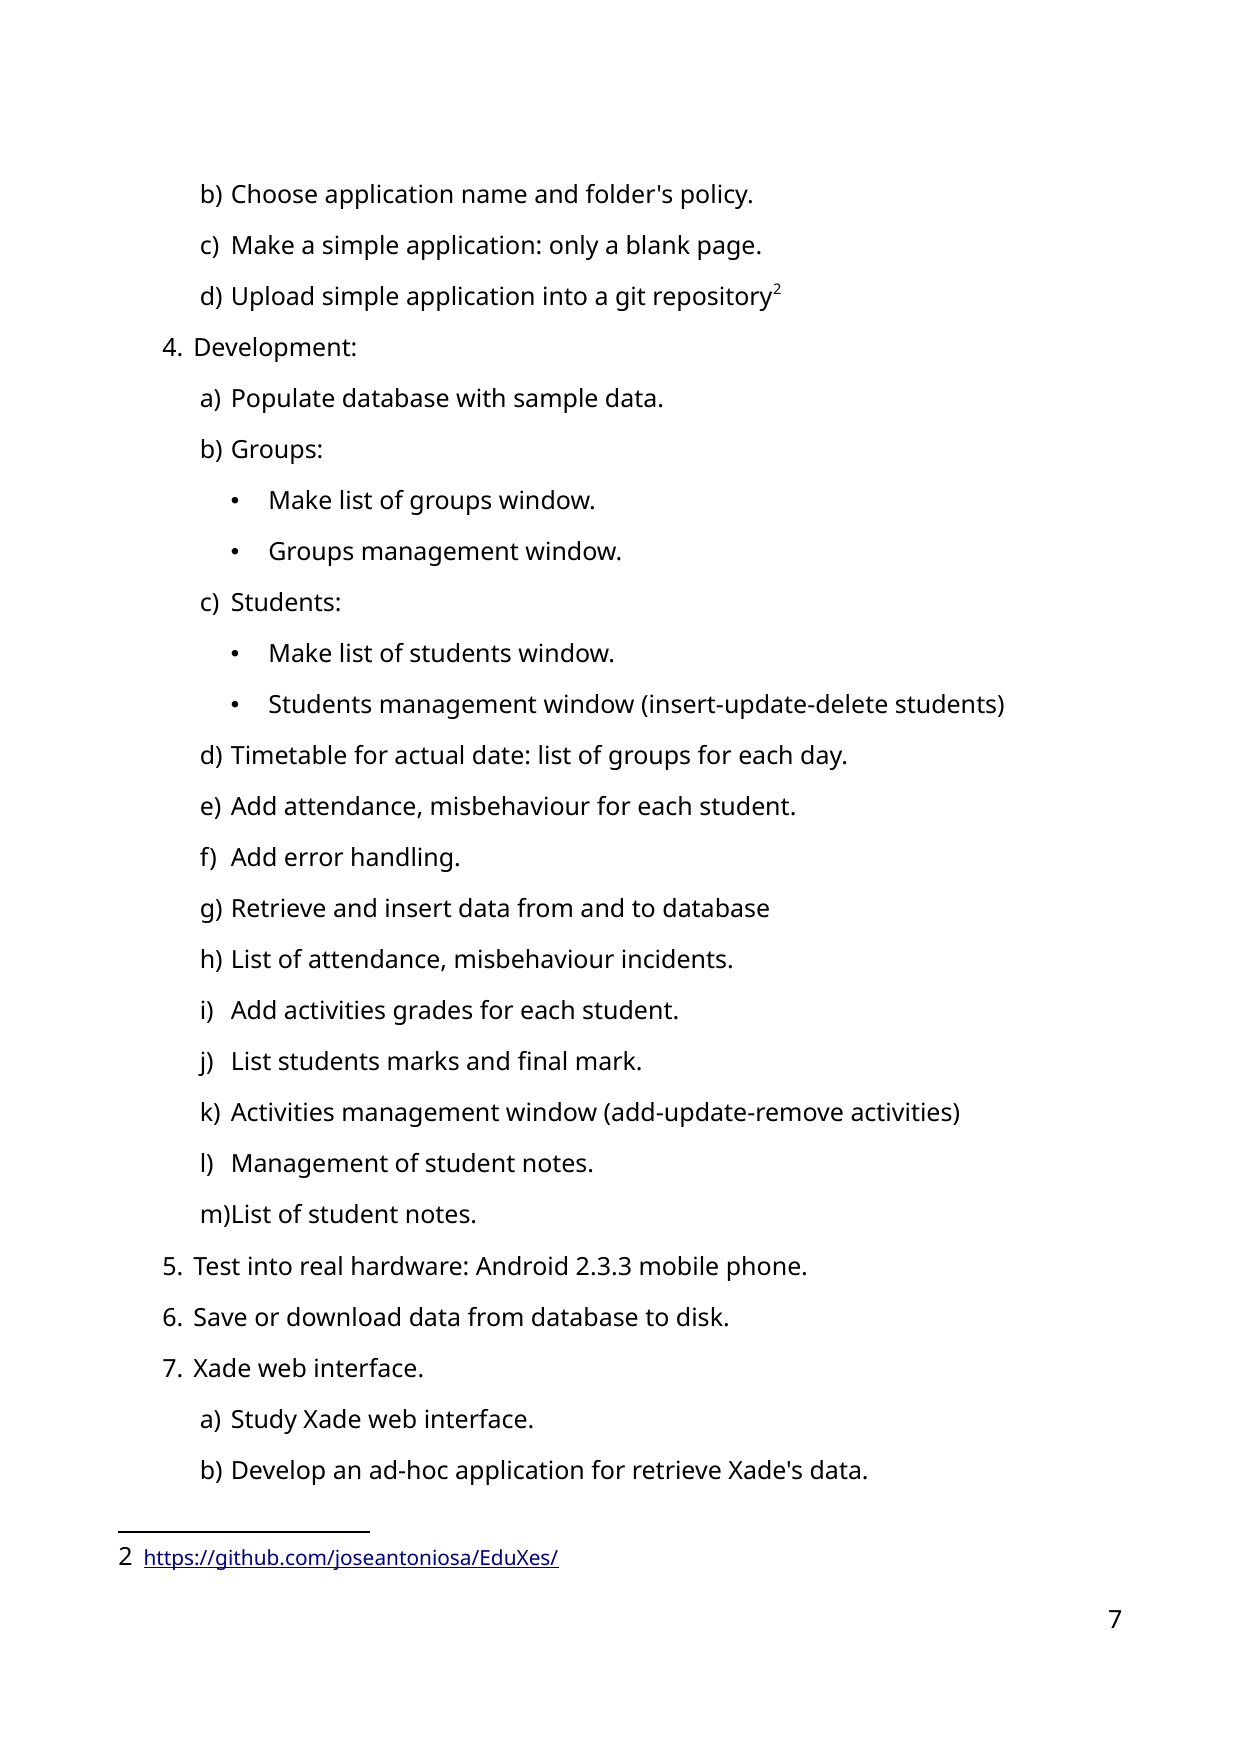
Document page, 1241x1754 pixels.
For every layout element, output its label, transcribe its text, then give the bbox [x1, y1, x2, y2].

list Management of student notes. [193, 1146, 1122, 1180]
list Add error handling. [193, 840, 1122, 874]
list Make list of students window. [231, 636, 1122, 670]
list Groups: [193, 432, 1122, 466]
list Add activities grades for each student. [193, 993, 1122, 1027]
list Activities management window (add-update-remove activities) [193, 1095, 1122, 1129]
list Xade web interface. [156, 1350, 1122, 1384]
list List of student notes. [193, 1197, 1122, 1231]
list List of attendance, misbehaviour incidents. [193, 942, 1122, 976]
list Save or download data from database to disk. [156, 1299, 1122, 1333]
list Study Xade web interface. [193, 1401, 1122, 1435]
list Timetable for actual date: list of groups for each day. [193, 738, 1122, 772]
list Groups management window. [231, 534, 1122, 568]
list Retrieve and insert data from and to database [193, 891, 1122, 925]
list Populate database with sample data. [193, 381, 1122, 414]
list Development: [156, 329, 1122, 363]
list Students: [193, 585, 1122, 619]
list Upload simple application into a git repository [193, 278, 1122, 312]
list Test into real hardware: Android 2.3.3 mobile phone. [156, 1248, 1122, 1282]
list List students marks and final mark. [193, 1044, 1122, 1078]
list Make list of groups window. [231, 483, 1122, 517]
list Make a simple application: only a blank page. [193, 227, 1122, 261]
list https://github.com/joseantoniosa/EduXes/ [118, 1538, 1122, 1572]
list Develop an ad-hoc application for retrieve Xade's data. [193, 1452, 1122, 1486]
list Add attendance, misbehaviour for each student. [193, 789, 1122, 823]
list Choose application name and folder's policy. [193, 176, 1122, 210]
list Students management window (insert-update-delete students) [231, 687, 1122, 721]
